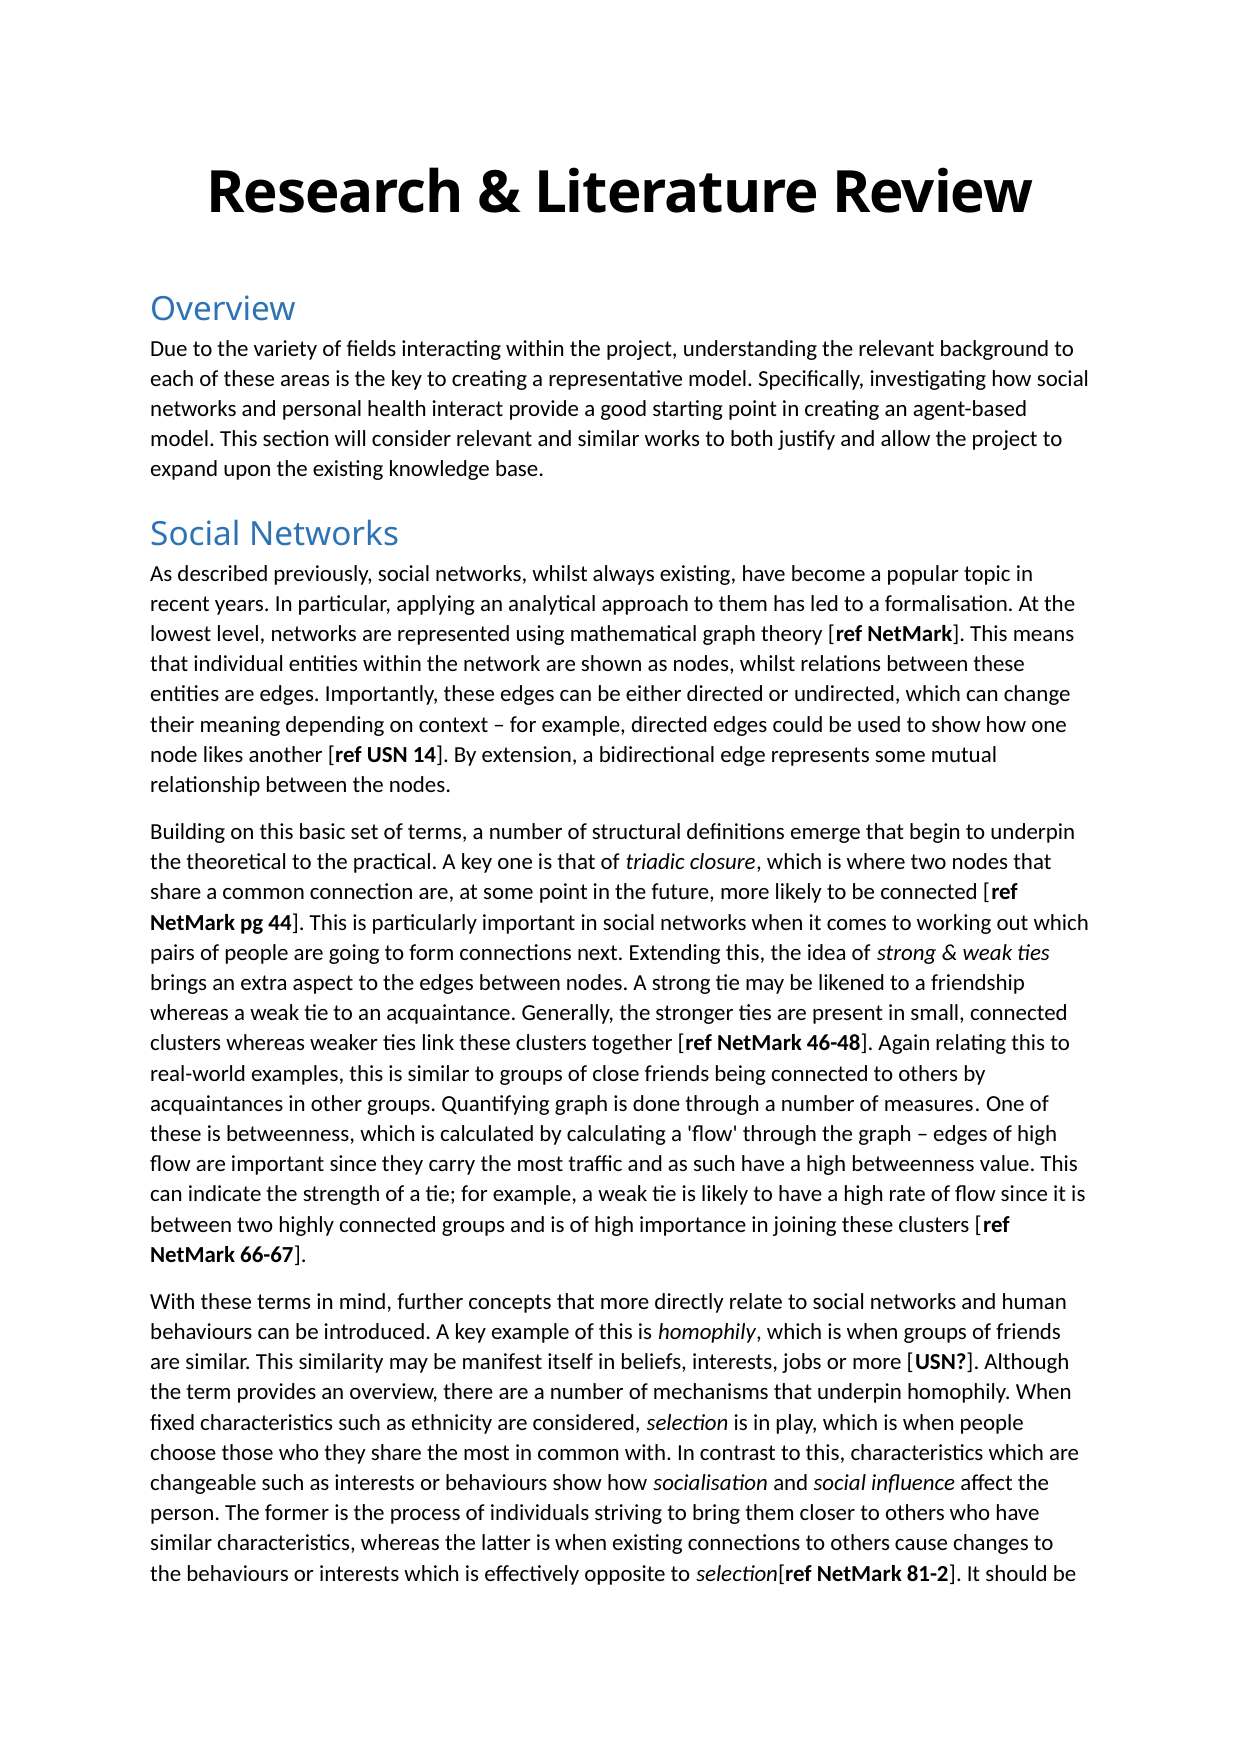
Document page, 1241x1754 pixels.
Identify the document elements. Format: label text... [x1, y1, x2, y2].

text With these terms in mind, further concepts that more directly relate to social networks and human behaviours can be introduced. A key example of this is homophily, which is when groups of friends are similar. This similarity may be manifest itself in beliefs, interests, jobs or more [USN?]. Although the term provides an overview, there are a number of mechanisms that underpin homophily. When fixed characteristics such as ethnicity are considered, selection is in play, which is when people choose those who they share the most in common with. In contrast to this, characteristics which are changeable such as interests or behaviours show how socialisation and social influence affect the person. The former is the process of individuals striving to bring them closer to others who have similar characteristics, whereas the latter is when existing connections to others cause changes to the behaviours or interests which is effectively opposite to selection[ref NetMark 81-2]. It should be [150, 1287, 1090, 1587]
title Research & Literature Review [150, 150, 1090, 229]
text Due to the variety of fields interacting within the project, understanding the relevant background to each of these areas is the key to creating a representative model. Specifically, investigating how social networks and personal health interact provide a good starting point in creating an agent-based model. This section will consider relevant and similar works to both justify and allow the project to expand upon the existing knowledge base. [150, 334, 1090, 482]
subtitle Social Networks [150, 510, 1090, 555]
text As described previously, social networks, whilst always existing, have become a popular topic in recent years. In particular, applying an analytical approach to them has led to a formalisation. At the lowest level, networks are represented using mathematical graph theory [ref NetMark]. This means that individual entities within the network are shown as nodes, whilst relations between these entities are edges. Importantly, these edges can be either directed or undirected, which can change their meaning depending on context – for example, directed edges could be used to show how one node likes another [ref USN 14]. By extension, a bidirectional edge represents some mutual relationship between the nodes. [150, 559, 1090, 798]
text Building on this basic set of terms, a number of structural definitions emerge that begin to underpin the theoretical to the practical. A key one is that of triadic closure, which is where two nodes that share a common connection are, at some point in the future, more likely to be connected [ref NetMark pg 44]. This is particularly important in social networks when it comes to working out which pairs of people are going to form connections next. Extending this, the idea of strong & weak ties brings an extra aspect to the edges between nodes. A strong tie may be likened to a friendship whereas a weak tie to an acquaintance. Generally, the stronger ties are present in small, connected clusters whereas weaker ties link these clusters together [ref NetMark 46-48]. Again relating this to real-world examples, this is similar to groups of close friends being connected to others by acquaintances in other groups. Quantifying graph is done through a number of measures. One of these is betweenness, which is calculated by calculating a 'flow' through the graph – edges of high flow are important since they carry the most traffic and as such have a high betweenness value. This can indicate the strength of a tie; for example, a weak tie is likely to have a high rate of flow since it is between two highly connected groups and is of high importance in joining these clusters [ref NetMark 66-67]. [150, 817, 1090, 1268]
subtitle Overview [150, 285, 1090, 330]
